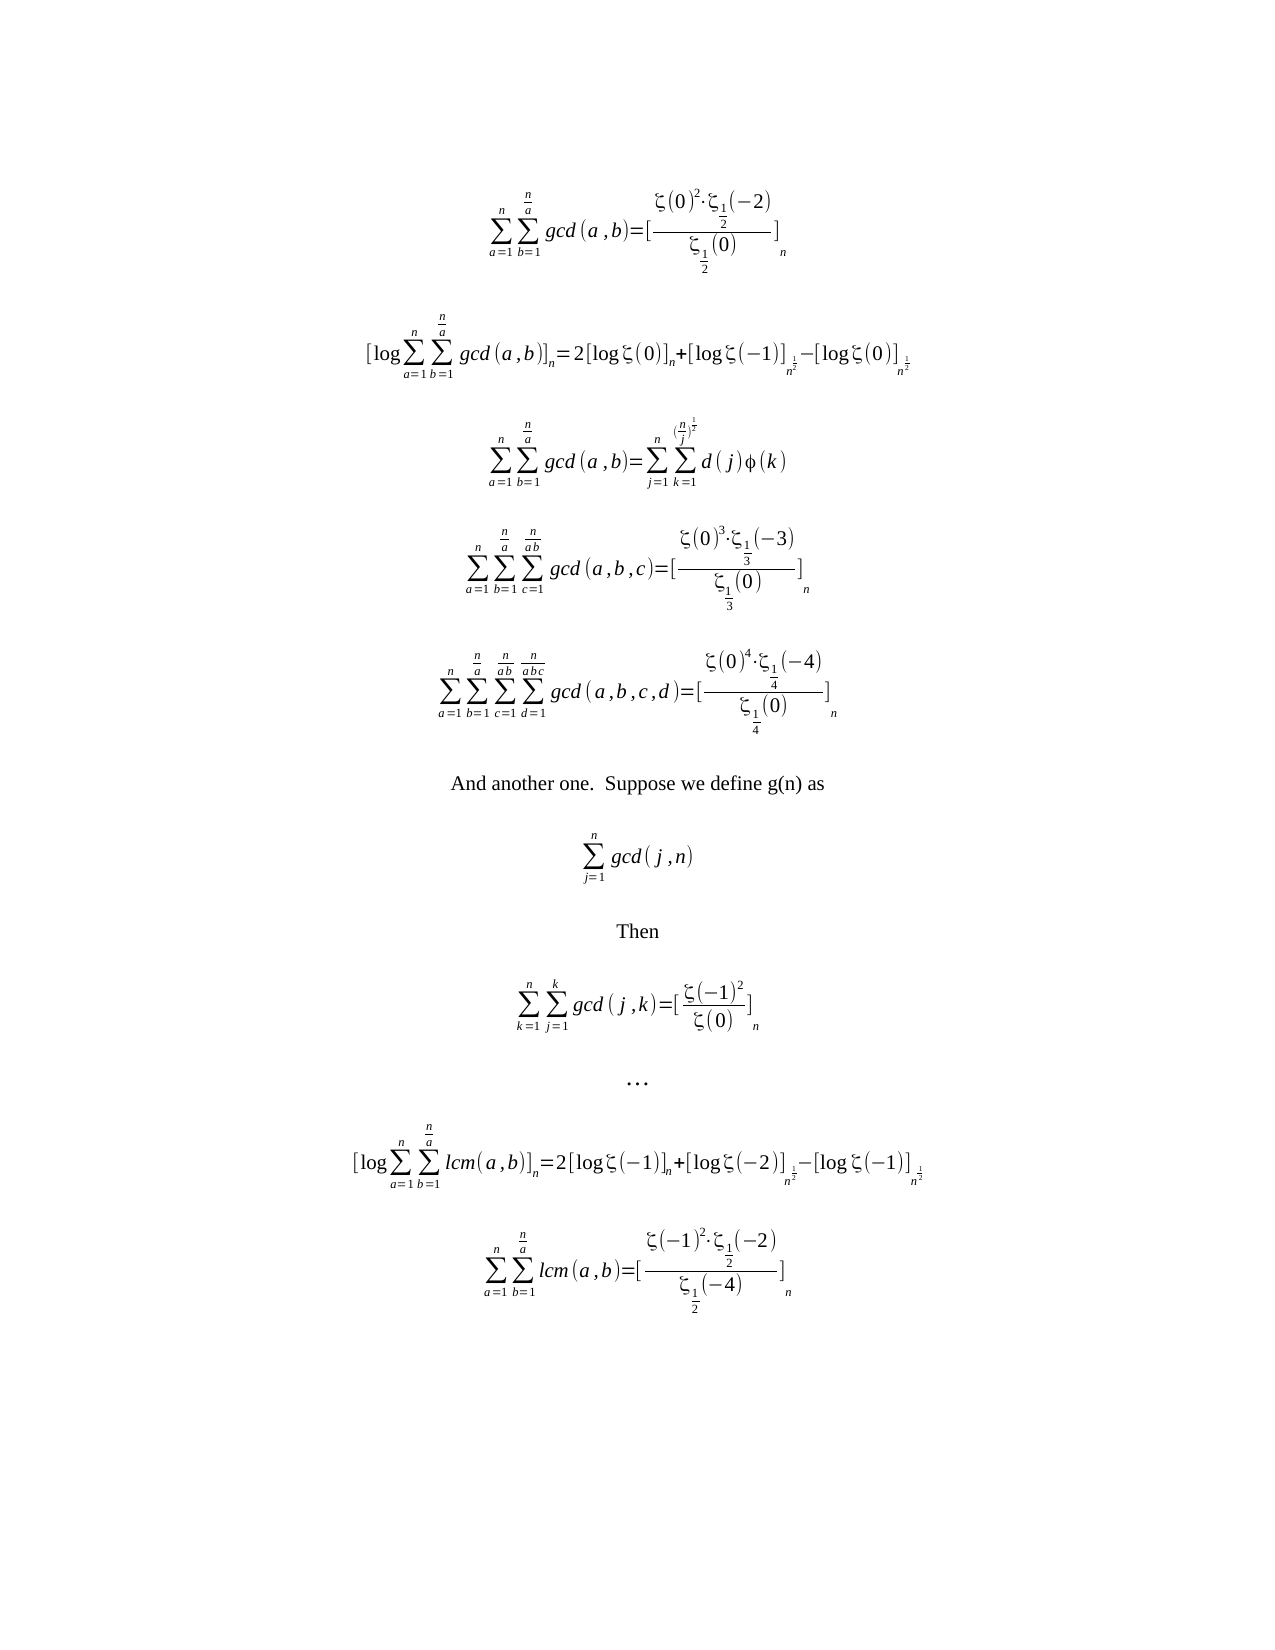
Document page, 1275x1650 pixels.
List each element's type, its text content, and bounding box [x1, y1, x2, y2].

text And another one. Suppose we define g(n) as [118, 771, 1157, 795]
text … [118, 1062, 1157, 1091]
text Then [118, 919, 1157, 943]
